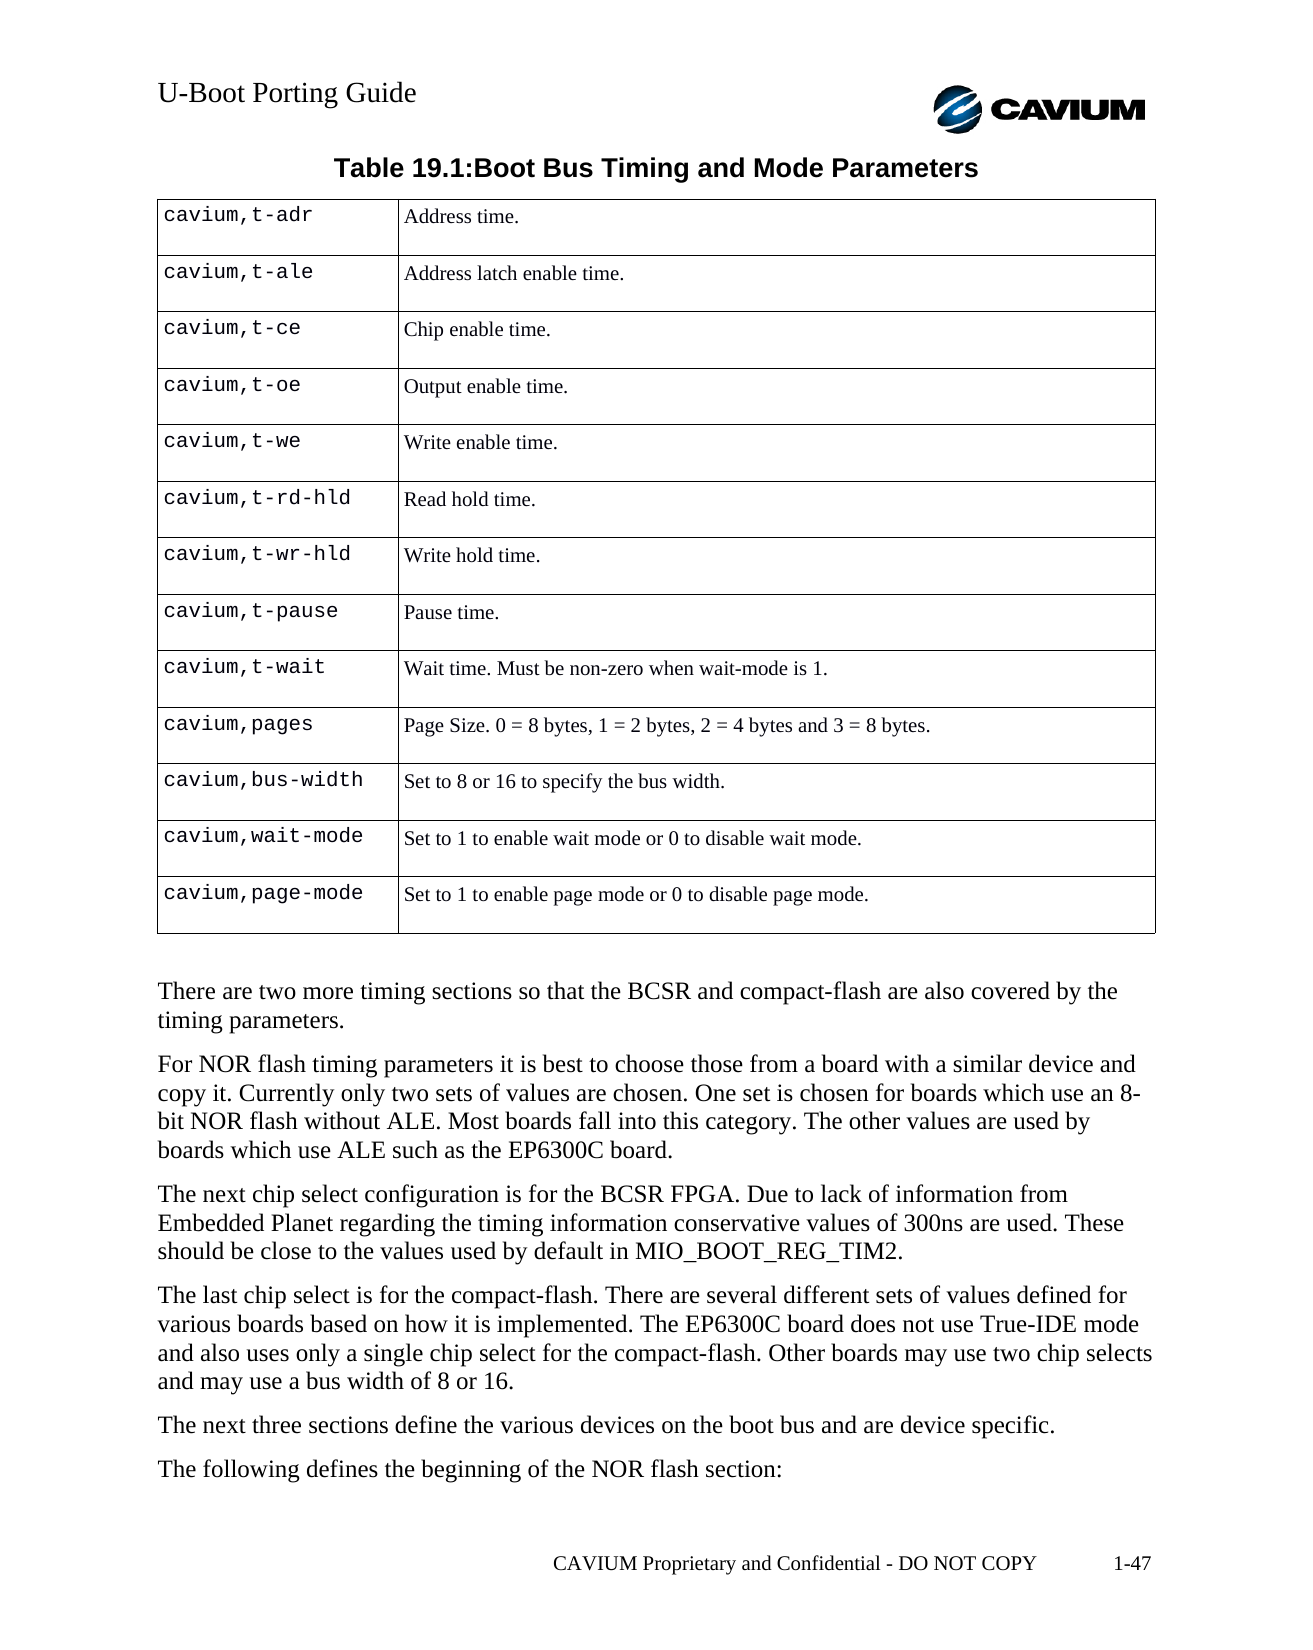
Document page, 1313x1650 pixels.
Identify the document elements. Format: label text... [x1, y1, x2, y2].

table_cell Write enable time. [399, 425, 1155, 481]
table_cell Page Size. 0 = 8 bytes, 1 = 2 bytes, 2 = 4 bytes and 3 = 8 bytes. [399, 708, 1155, 763]
table_cell cavium,t-wait [158, 651, 398, 707]
table_cell cavium,t-ce [158, 312, 398, 368]
table_cell Address latch enable time. [399, 256, 1155, 311]
table_cell cavium,t-wr-hld [158, 538, 398, 594]
text There are two more timing sections so that the BCSR and compact-flash are also covered by the timing parameters. [157, 976, 1155, 1034]
table_cell Set to 8 or 16 to specify the bus width. [399, 764, 1155, 819]
table_header cavium,t-adr [158, 200, 398, 255]
text For NOR flash timing parameters it is best to choose those from a board with a similar device and copy it. Currently only two sets of values are chosen. One set is chosen for boards which use an 8-bit NOR flash without ALE. Most boards fall into this category. The other values are used by boards which use ALE such as the EP6300C board. [157, 1049, 1155, 1164]
text Table 19.1:Boot Bus Timing and Mode Parameters [157, 152, 1155, 183]
table_header Address time. [399, 200, 1155, 255]
table_cell cavium,bus-width [158, 764, 398, 819]
table_cell Pause time. [399, 595, 1155, 650]
text The next three sections define the various devices on the boot bus and are device specific. [157, 1410, 1155, 1439]
table_cell cavium,t-we [158, 425, 398, 481]
table_cell Set to 1 to enable wait mode or 0 to disable wait mode. [399, 821, 1155, 876]
table_cell Read hold time. [399, 482, 1155, 537]
table_cell cavium,pages [158, 708, 398, 763]
table_cell cavium,t-ale [158, 256, 398, 311]
table_cell Set to 1 to enable page mode or 0 to disable page mode. [399, 877, 1155, 932]
table_cell cavium,page-mode [158, 877, 398, 932]
table_cell Write hold time. [399, 538, 1155, 594]
table_cell Wait time. Must be non-zero when wait-mode is 1. [399, 651, 1155, 707]
table_cell cavium,t-pause [158, 595, 398, 650]
text The following defines the beginning of the NOR flash section: [157, 1454, 1155, 1483]
table_cell cavium,wait-mode [158, 821, 398, 876]
table_cell Chip enable time. [399, 312, 1155, 368]
table_cell Output enable time. [399, 369, 1155, 424]
picture [925, 75, 1155, 146]
table_cell cavium,t-rd-hld [158, 482, 398, 537]
text The next chip select configuration is for the BCSR FPGA. Due to lack of information from Embedded Planet regarding the timing information conservative values of 300ns are used. These should be close to the values used by default in MIO_BOOT_REG_TIM2. [157, 1179, 1155, 1265]
text The last chip select is for the compact-flash. There are several different sets of values defined for various boards based on how it is implemented. The EP6300C board does not use True-IDE mode and also uses only a single chip select for the compact-flash. Other boards may use two chip selects and may use a bus width of 8 or 16. [157, 1280, 1155, 1395]
table_cell cavium,t-oe [158, 369, 398, 424]
